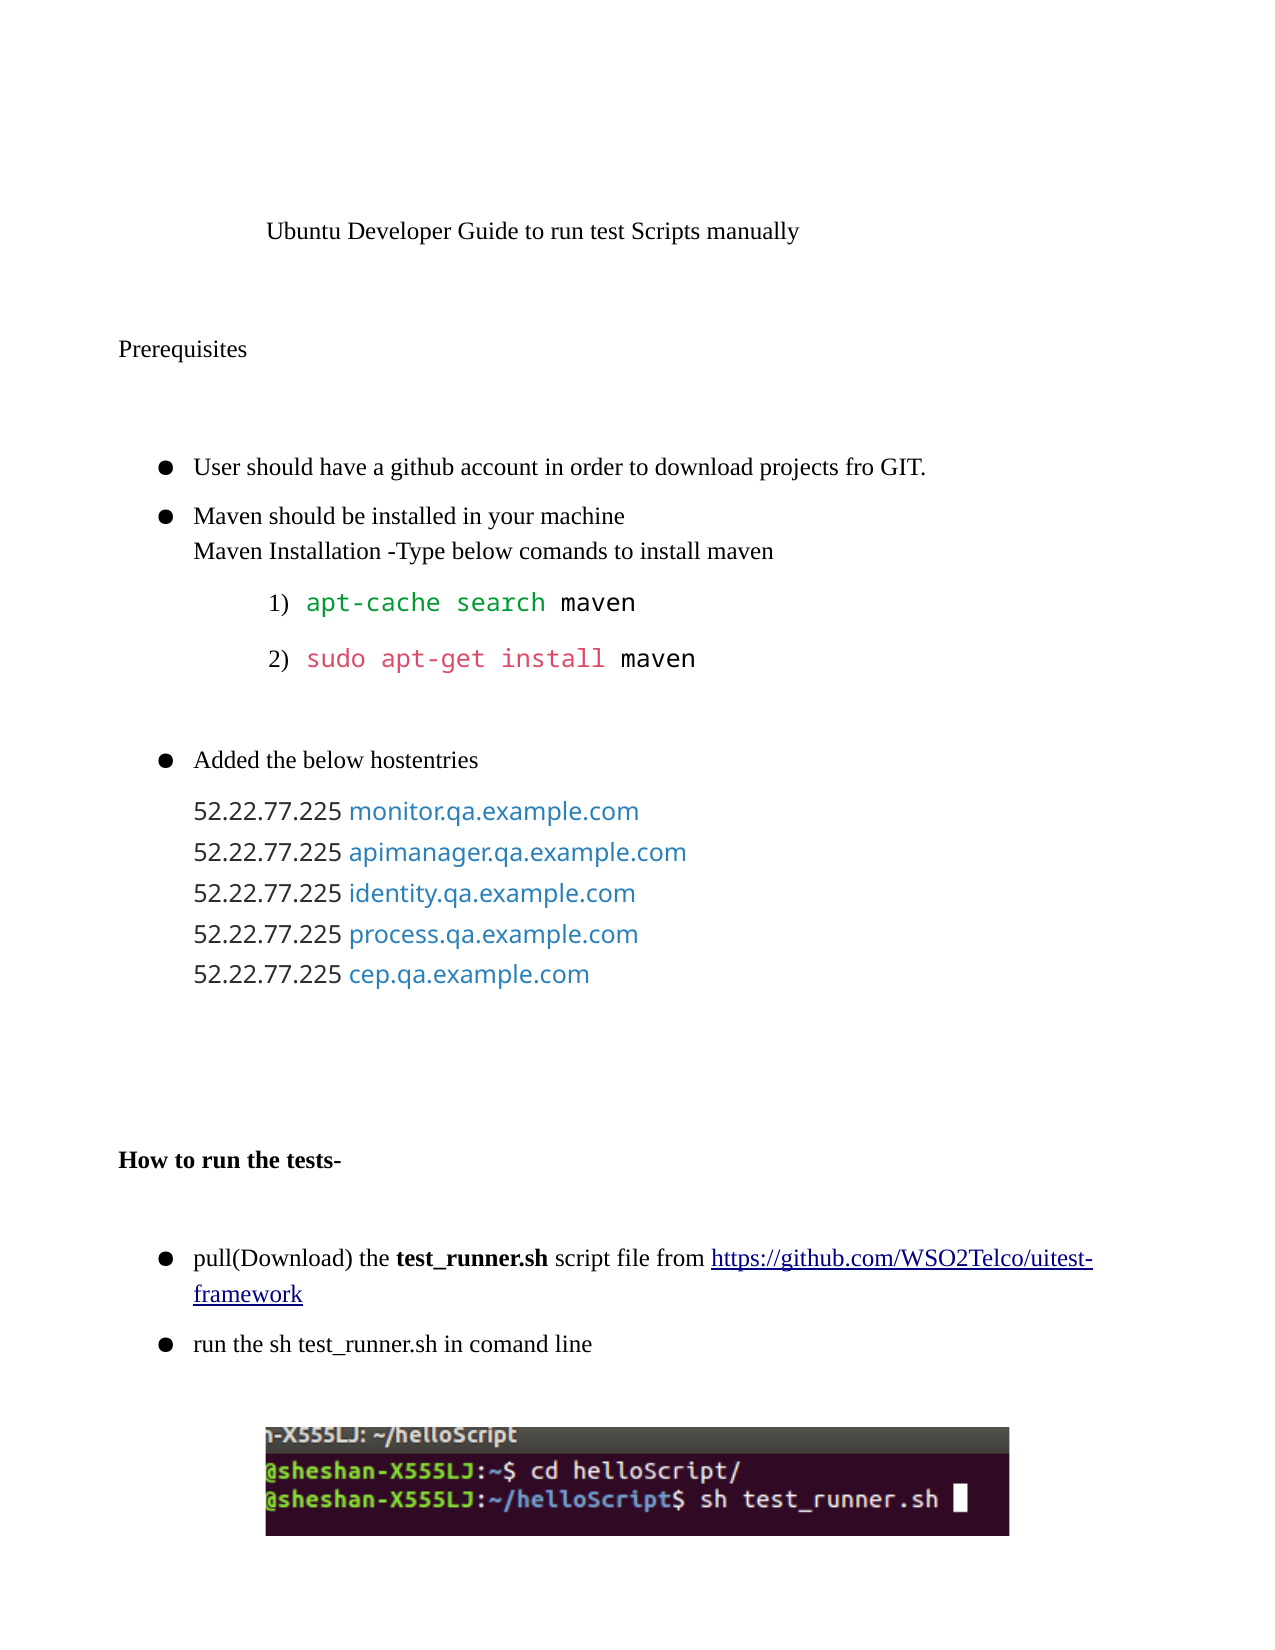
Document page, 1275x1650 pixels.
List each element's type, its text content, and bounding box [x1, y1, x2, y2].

text Ubuntu Developer Guide to run test Scripts manually [118, 216, 1157, 245]
list run the sh test_runner.sh in comand line [156, 1329, 1157, 1358]
text How to run the tests- [118, 1111, 1157, 1174]
list User should have a github account in order to download projects fro GIT. [156, 452, 1157, 481]
list sudo apt-get install maven [268, 640, 1157, 674]
picture [265, 1427, 1010, 1536]
list apt-cache search maven [268, 585, 1157, 619]
list 52.22.77.225 monitor.qa.example.com 52.22.77.225 apimanager.qa.example.com 52.22.77.225 identity.qa.example.com 52.22.77.225 process.qa.example.com 52.22.77.225 cep.qa.example.com [156, 794, 1157, 991]
list pull(Download) the test_runner.sh script file from https://github.com/WSO2Telco/uitest-framework [156, 1243, 1157, 1309]
text Prerequisites [118, 265, 1157, 432]
list Added the below hostentries [156, 745, 1157, 773]
list Maven should be installed in your machine Maven Installation -Type below comands to install maven [156, 501, 1157, 564]
